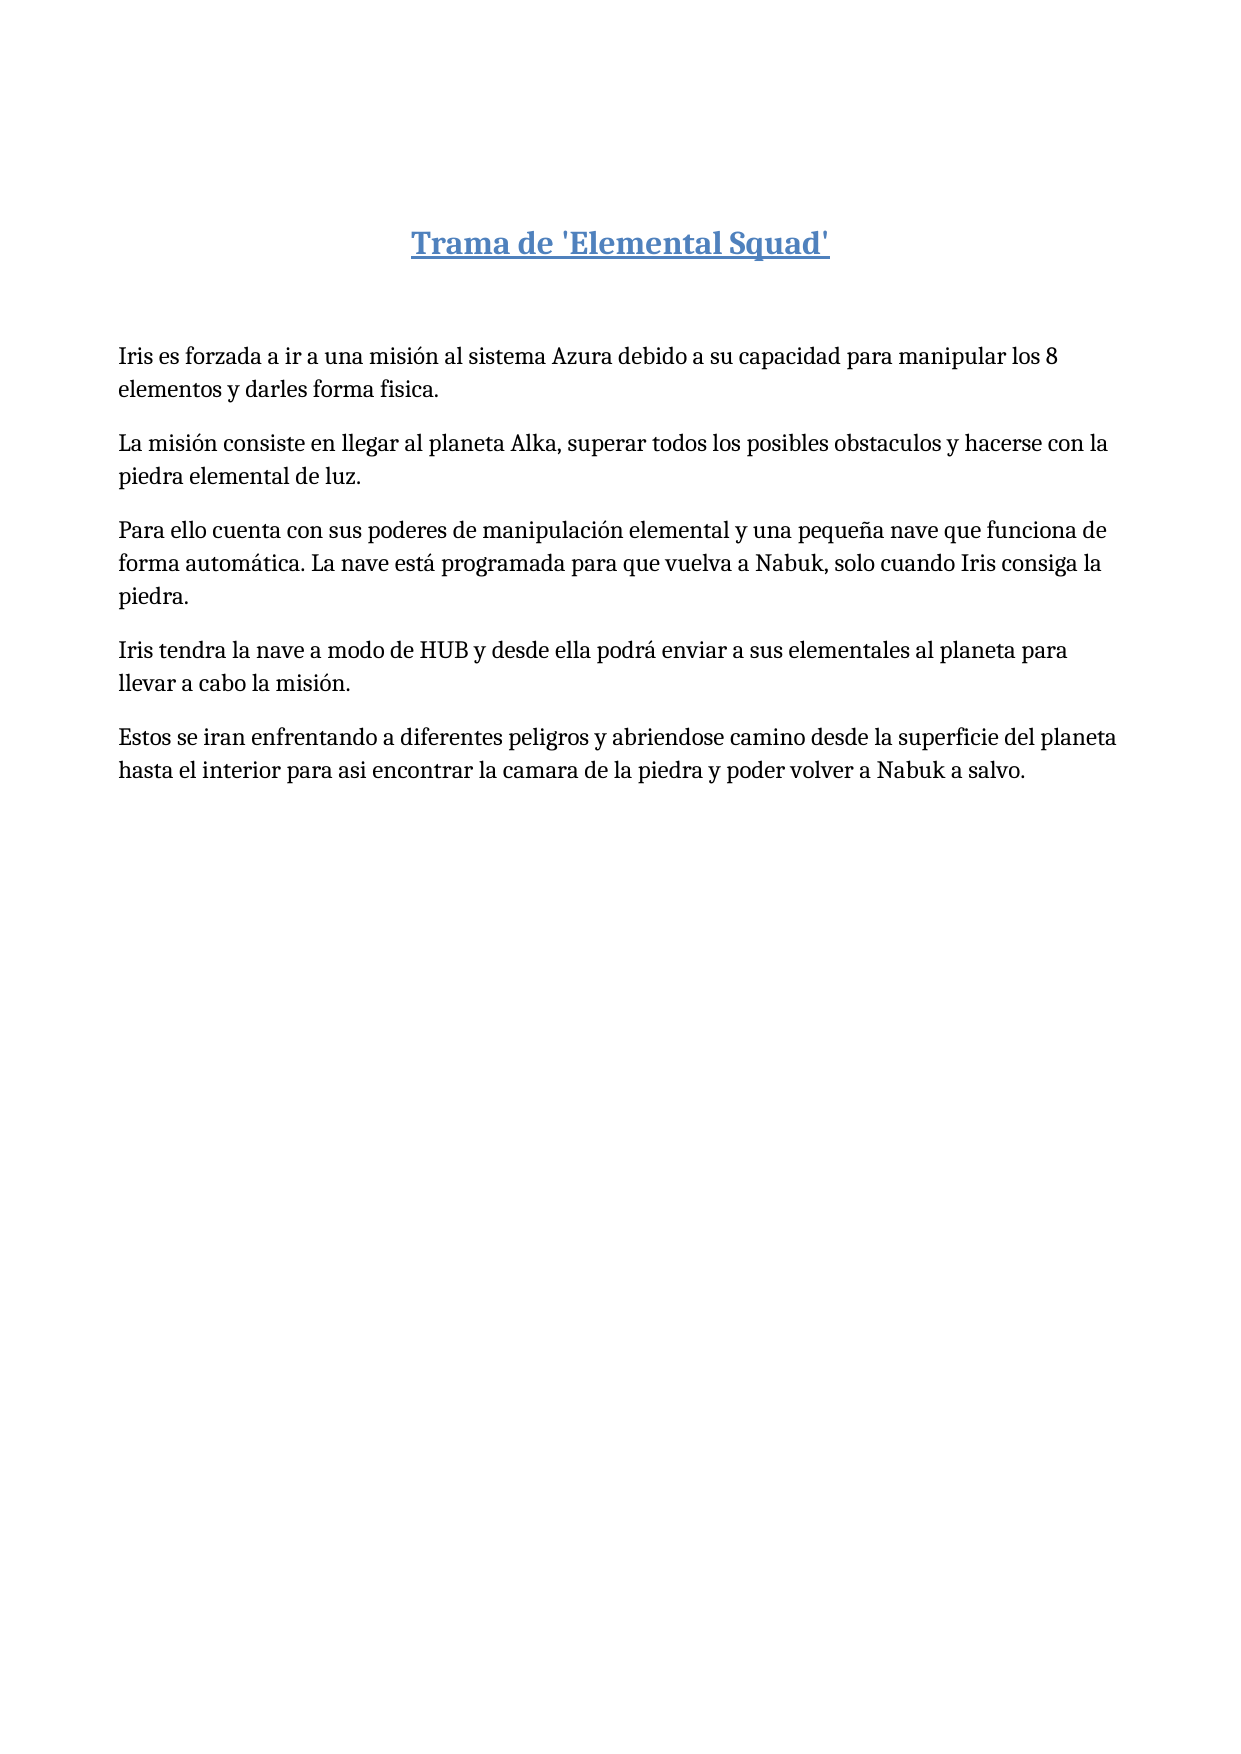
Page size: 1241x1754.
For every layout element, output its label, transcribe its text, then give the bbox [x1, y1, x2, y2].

text Estos se iran enfrentando a diferentes peligros y abriendose camino desde la superficie del planeta hasta el interior para asi encontrar la camara de la piedra y poder volver a Nabuk a salvo. [118, 723, 1122, 784]
text Iris es forzada a ir a una misión al sistema Azura debido a su capacidad para manipular los 8 elementos y darles forma fisica. [118, 342, 1122, 404]
text Iris tendra la nave a modo de HUB y desde ella podrá enviar a sus elementales al planeta para llevar a cabo la misión. [118, 636, 1122, 697]
text Trama de 'Elemental Squad' [118, 224, 1122, 262]
text Para ello cuenta con sus poderes de manipulación elemental y una pequeña nave que funciona de forma automática. La nave está programada para que vuelva a Nabuk, solo cuando Iris consiga la piedra. [118, 516, 1122, 611]
text La misión consiste en llegar al planeta Alka, superar todos los posibles obstaculos y hacerse con la piedra elemental de luz. [118, 429, 1122, 491]
